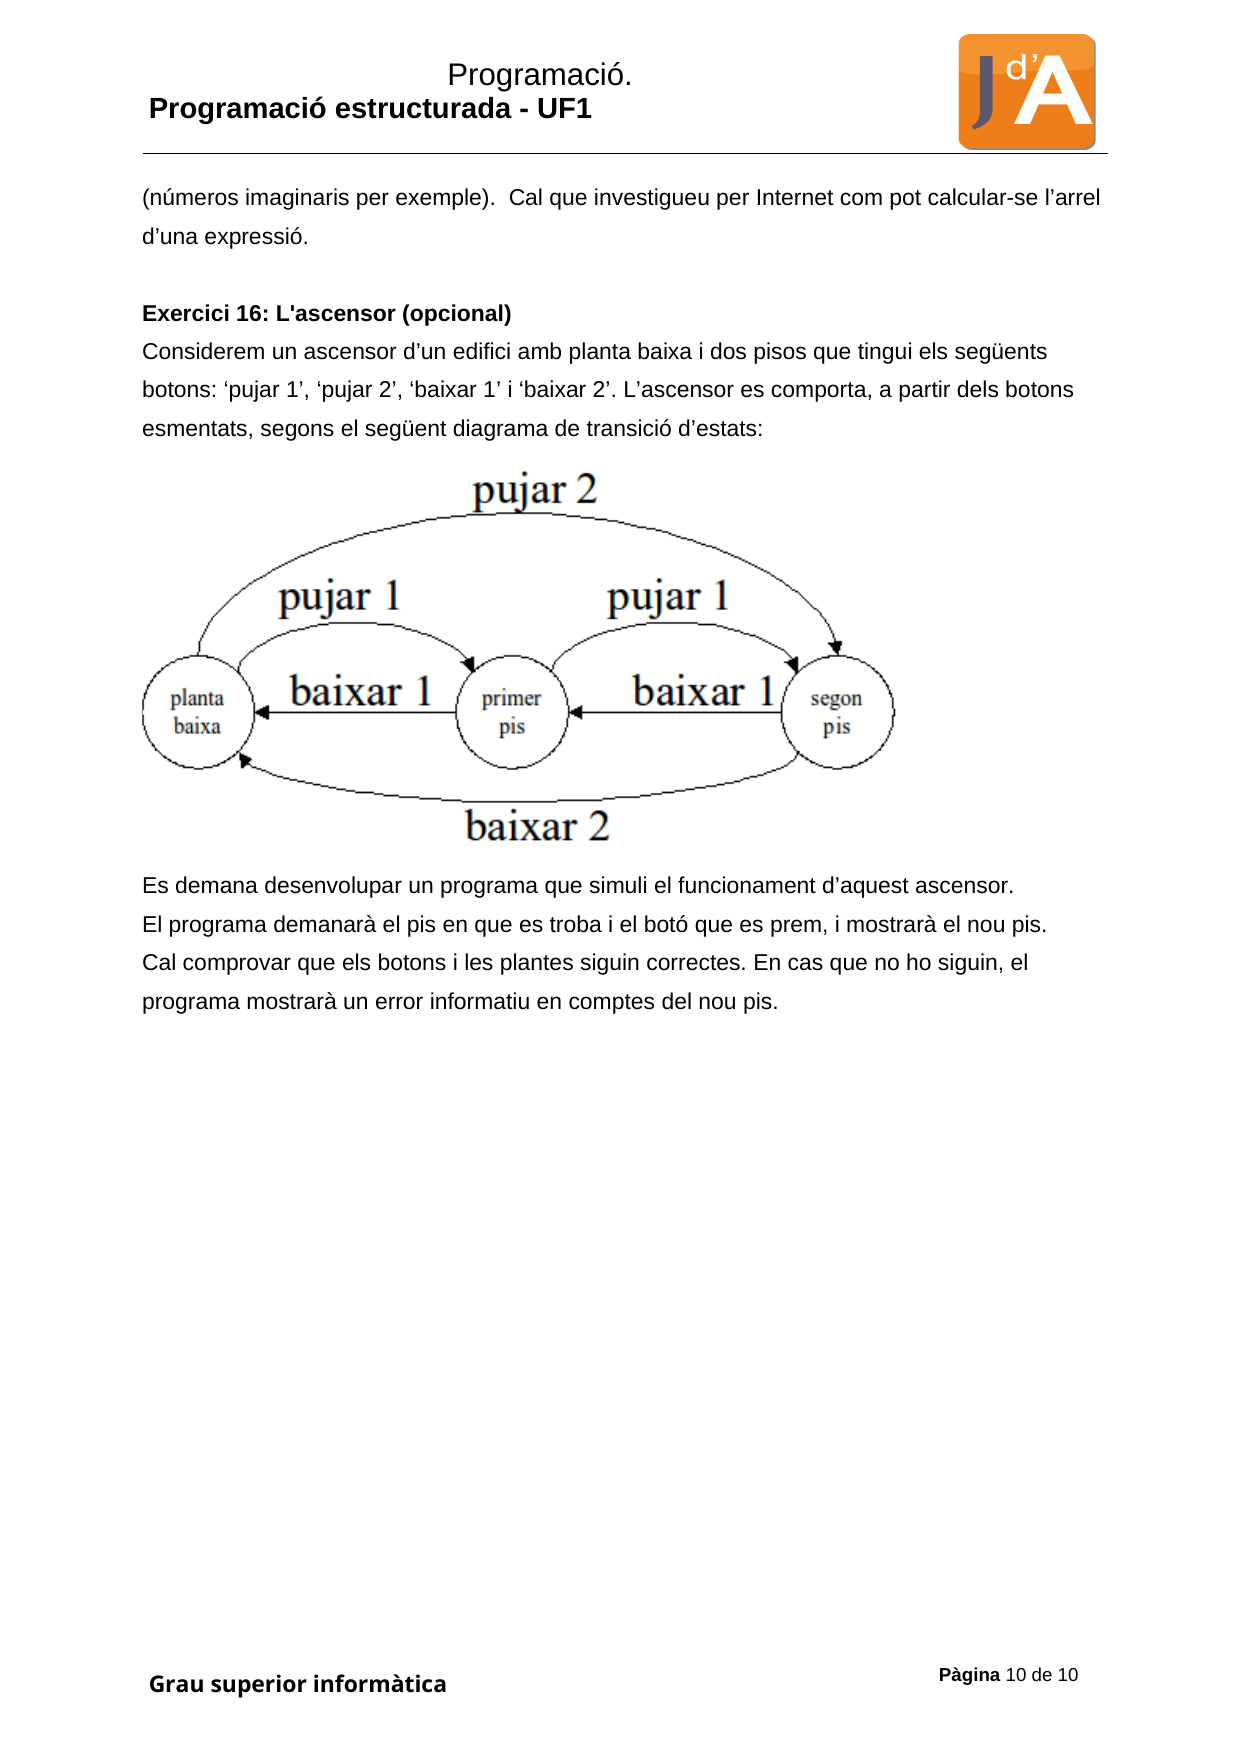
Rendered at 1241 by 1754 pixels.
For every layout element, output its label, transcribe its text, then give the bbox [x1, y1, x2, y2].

picture [141, 454, 897, 861]
text El programa demanarà el pis en que es troba i el botó que es prem, i mostrarà el nou pis. [142, 912, 1107, 937]
text Cal comprovar que els botons i les plantes siguin correctes. En cas que no ho siguin, el programa mostrarà un error informatiu en comptes del nou pis. [142, 950, 1107, 1014]
text Considerem un ascensor d’un edifici amb planta baixa i dos pisos que tingui els següents botons: ‘pujar 1’, ‘pujar 2’, ‘baixar 1’ i ‘baixar 2’. L’ascensor es comporta, a partir dels botons esmentats, segons el següent diagrama de transició d’estats: [142, 339, 1107, 441]
text Es demana desenvolupar un programa que simuli el funcionament d’aquest ascensor. [142, 873, 1107, 899]
text (números imaginaris per exemple). Cal que investigueu per Internet com pot calcular-se l’arrel d’una expressió. [142, 185, 1107, 249]
text Exercici 16: L'ascensor (opcional) [142, 300, 1107, 326]
picture [958, 34, 1096, 150]
